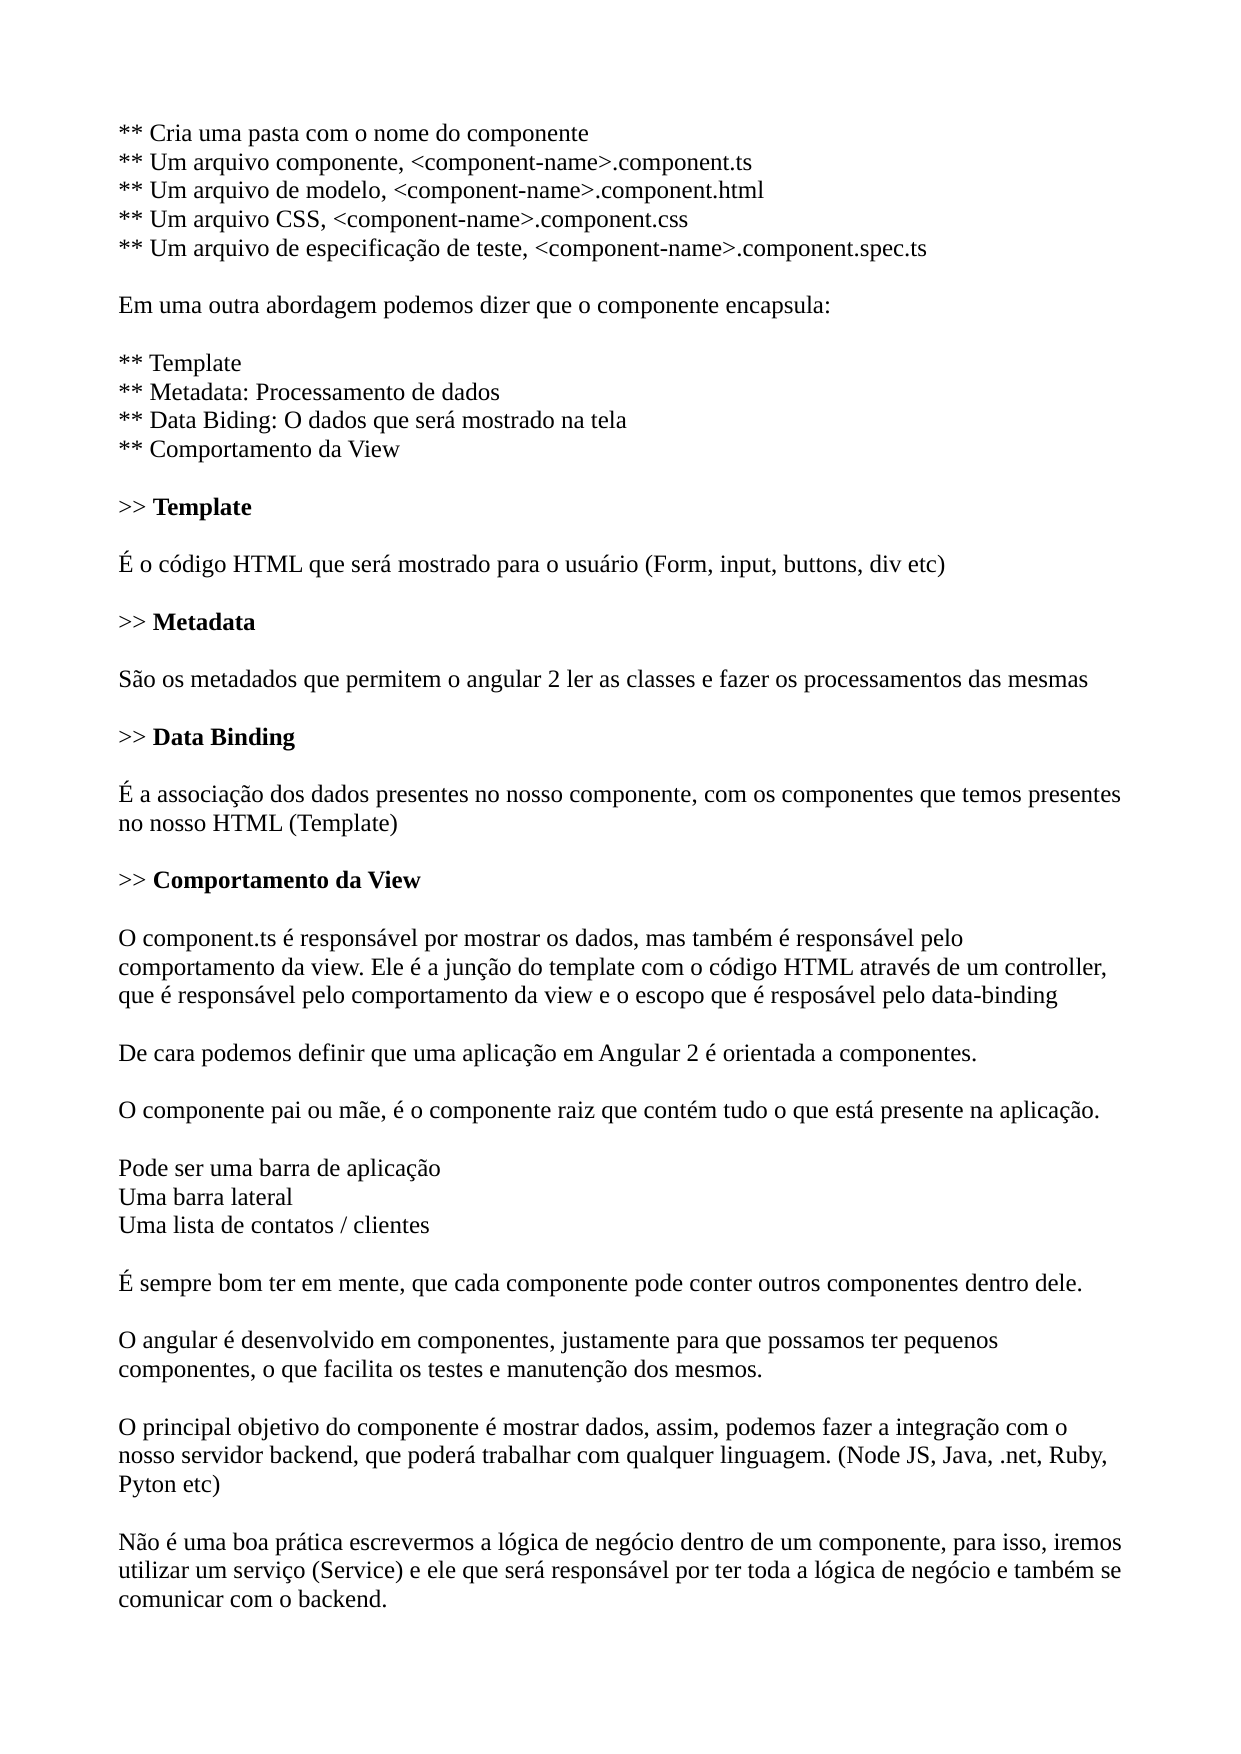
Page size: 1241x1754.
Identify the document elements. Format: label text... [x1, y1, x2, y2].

text O principal objetivo do componente é mostrar dados, assim, podemos fazer a integração com o nosso servidor backend, que poderá trabalhar com qualquer linguagem. (Node JS, Java, .net, Ruby, Pyton etc) [118, 1412, 1122, 1498]
text Uma lista de contatos / clientes [118, 1211, 1122, 1239]
text >> Template [118, 492, 1122, 521]
text ** Um arquivo de modelo, <component-name>.component.html [118, 176, 1122, 204]
text É sempre bom ter em mente, que cada componente pode conter outros componentes dentro dele. [118, 1268, 1122, 1297]
text O componente pai ou mãe, é o componente raiz que contém tudo o que está presente na aplicação. [118, 1096, 1122, 1124]
text >> Comportamento da View [118, 866, 1122, 894]
text >> Metadata [118, 607, 1122, 636]
text ** Um arquivo CSS, <component-name>.component.css [118, 204, 1122, 233]
text É a associação dos dados presentes no nosso componente, com os componentes que temos presentes no nosso HTML (Template) [118, 779, 1122, 837]
text Em uma outra abordagem podemos dizer que o componente encapsula: [118, 291, 1122, 319]
text ** Template [118, 348, 1122, 377]
text ** Um arquivo de especificação de teste, <component-name>.component.spec.ts [118, 233, 1122, 262]
text ** Metadata: Processamento de dados [118, 377, 1122, 406]
text De cara podemos definir que uma aplicação em Angular 2 é orientada a componentes. [118, 1038, 1122, 1067]
text O component.ts é responsável por mostrar os dados, mas também é responsável pelo comportamento da view. Ele é a junção do template com o código HTML através de um controller, que é responsável pelo comportamento da view e o escopo que é resposável pelo data-binding [118, 923, 1122, 1009]
text ** Cria uma pasta com o nome do componente [118, 118, 1122, 147]
text Não é uma boa prática escrevermos a lógica de negócio dentro de um componente, para isso, iremos utilizar um serviço (Service) e ele que será responsável por ter toda a lógica de negócio e também se comunicar com o backend. [118, 1527, 1122, 1613]
text ** Data Biding: O dados que será mostrado na tela [118, 406, 1122, 434]
text ** Comportamento da View [118, 434, 1122, 463]
text O angular é desenvolvido em componentes, justamente para que possamos ter pequenos componentes, o que facilita os testes e manutenção dos mesmos. [118, 1326, 1122, 1383]
text >> Data Binding [118, 722, 1122, 751]
text É o código HTML que será mostrado para o usuário (Form, input, buttons, div etc) [118, 549, 1122, 578]
text São os metadados que permitem o angular 2 ler as classes e fazer os processamentos das mesmas [118, 664, 1122, 693]
text Uma barra lateral [118, 1182, 1122, 1211]
text Pode ser uma barra de aplicação [118, 1153, 1122, 1182]
text ** Um arquivo componente, <component-name>.component.ts [118, 147, 1122, 176]
